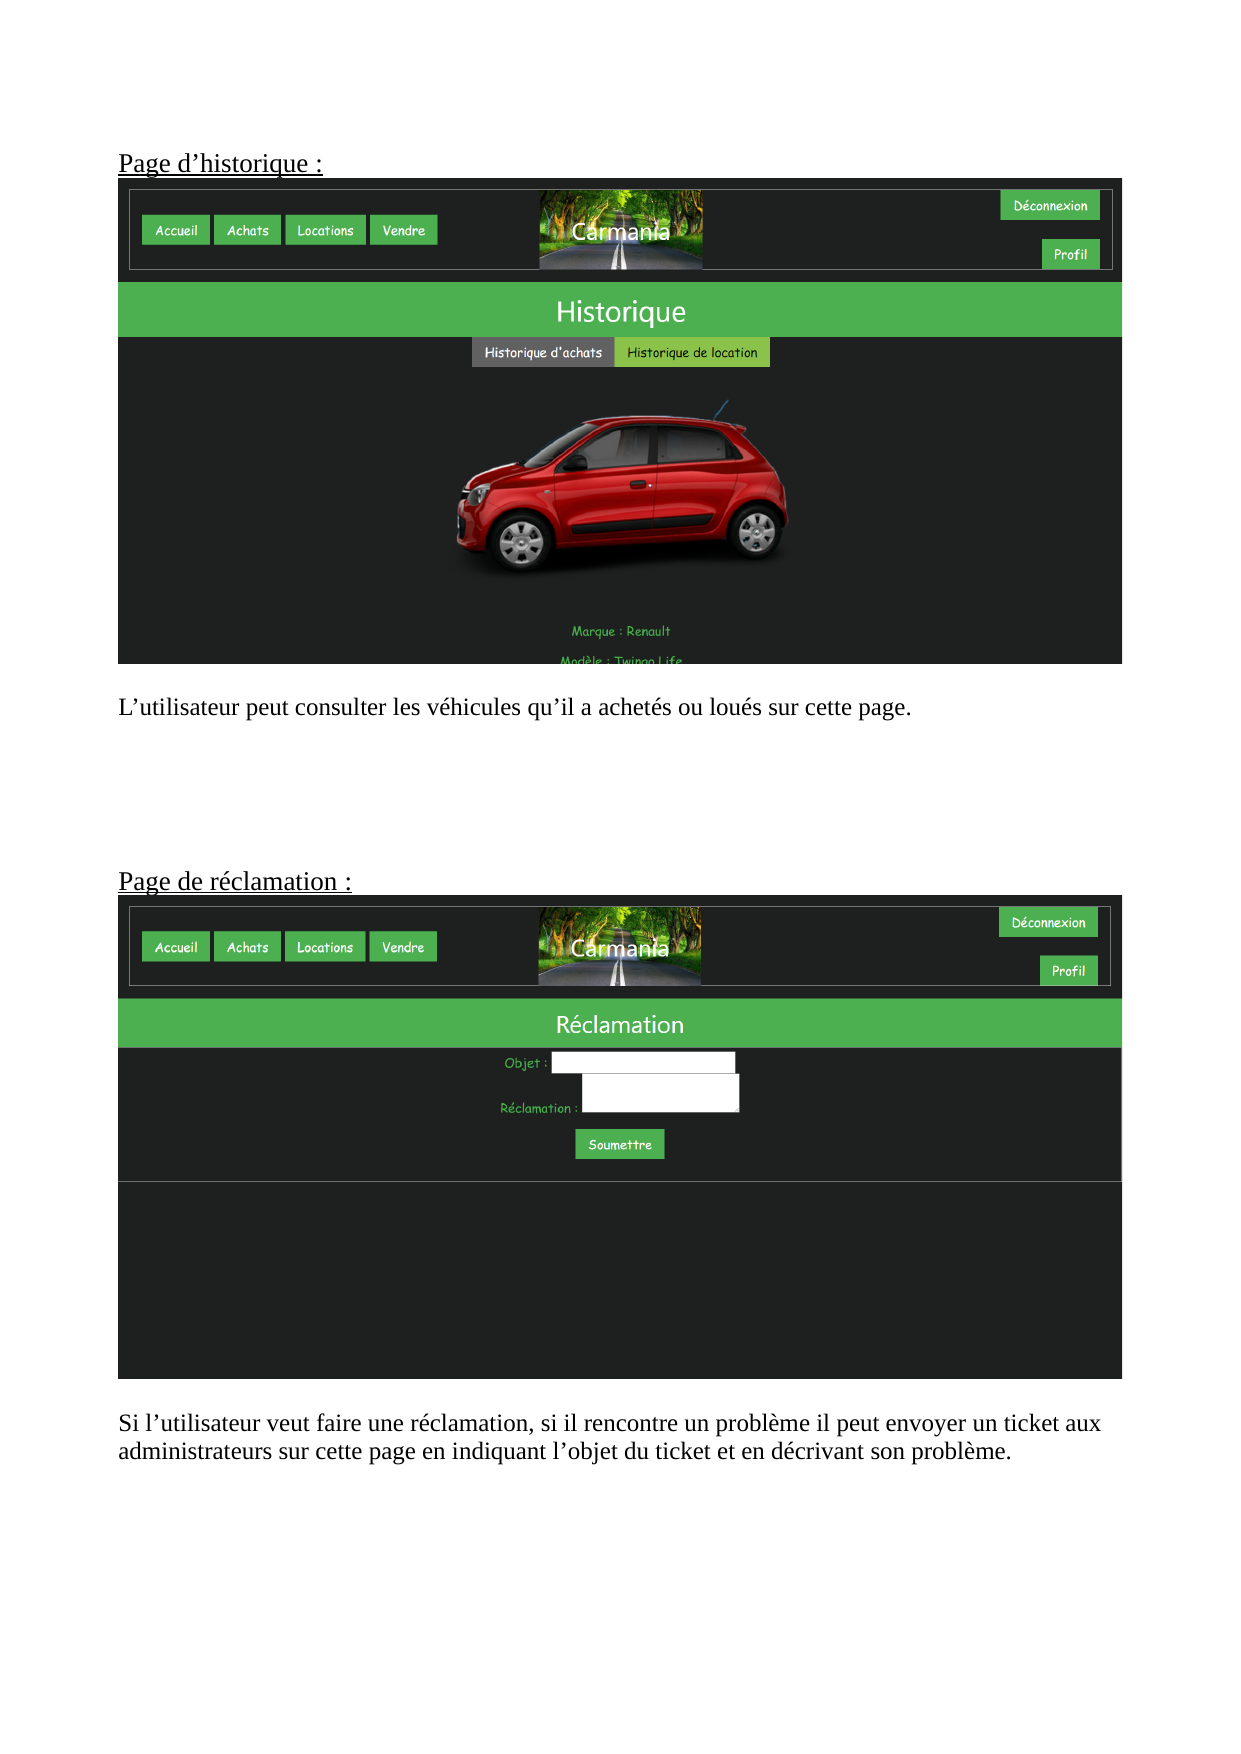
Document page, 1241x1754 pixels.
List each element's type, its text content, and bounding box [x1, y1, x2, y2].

picture [118, 895, 1123, 1379]
text Page de réclamation : [118, 864, 1122, 895]
picture [118, 178, 1123, 664]
text Si l’utilisateur veut faire une réclamation, si il rencontre un problème il peut envoyer un ticket aux administrateurs sur cette page en indiquant l’objet du ticket et en décrivant son problème. [118, 1408, 1122, 1465]
text Page d’historique : [118, 147, 1122, 178]
text L’utilisateur peut consulter les véhicules qu’il a achetés ou loués sur cette page. [118, 692, 1122, 721]
